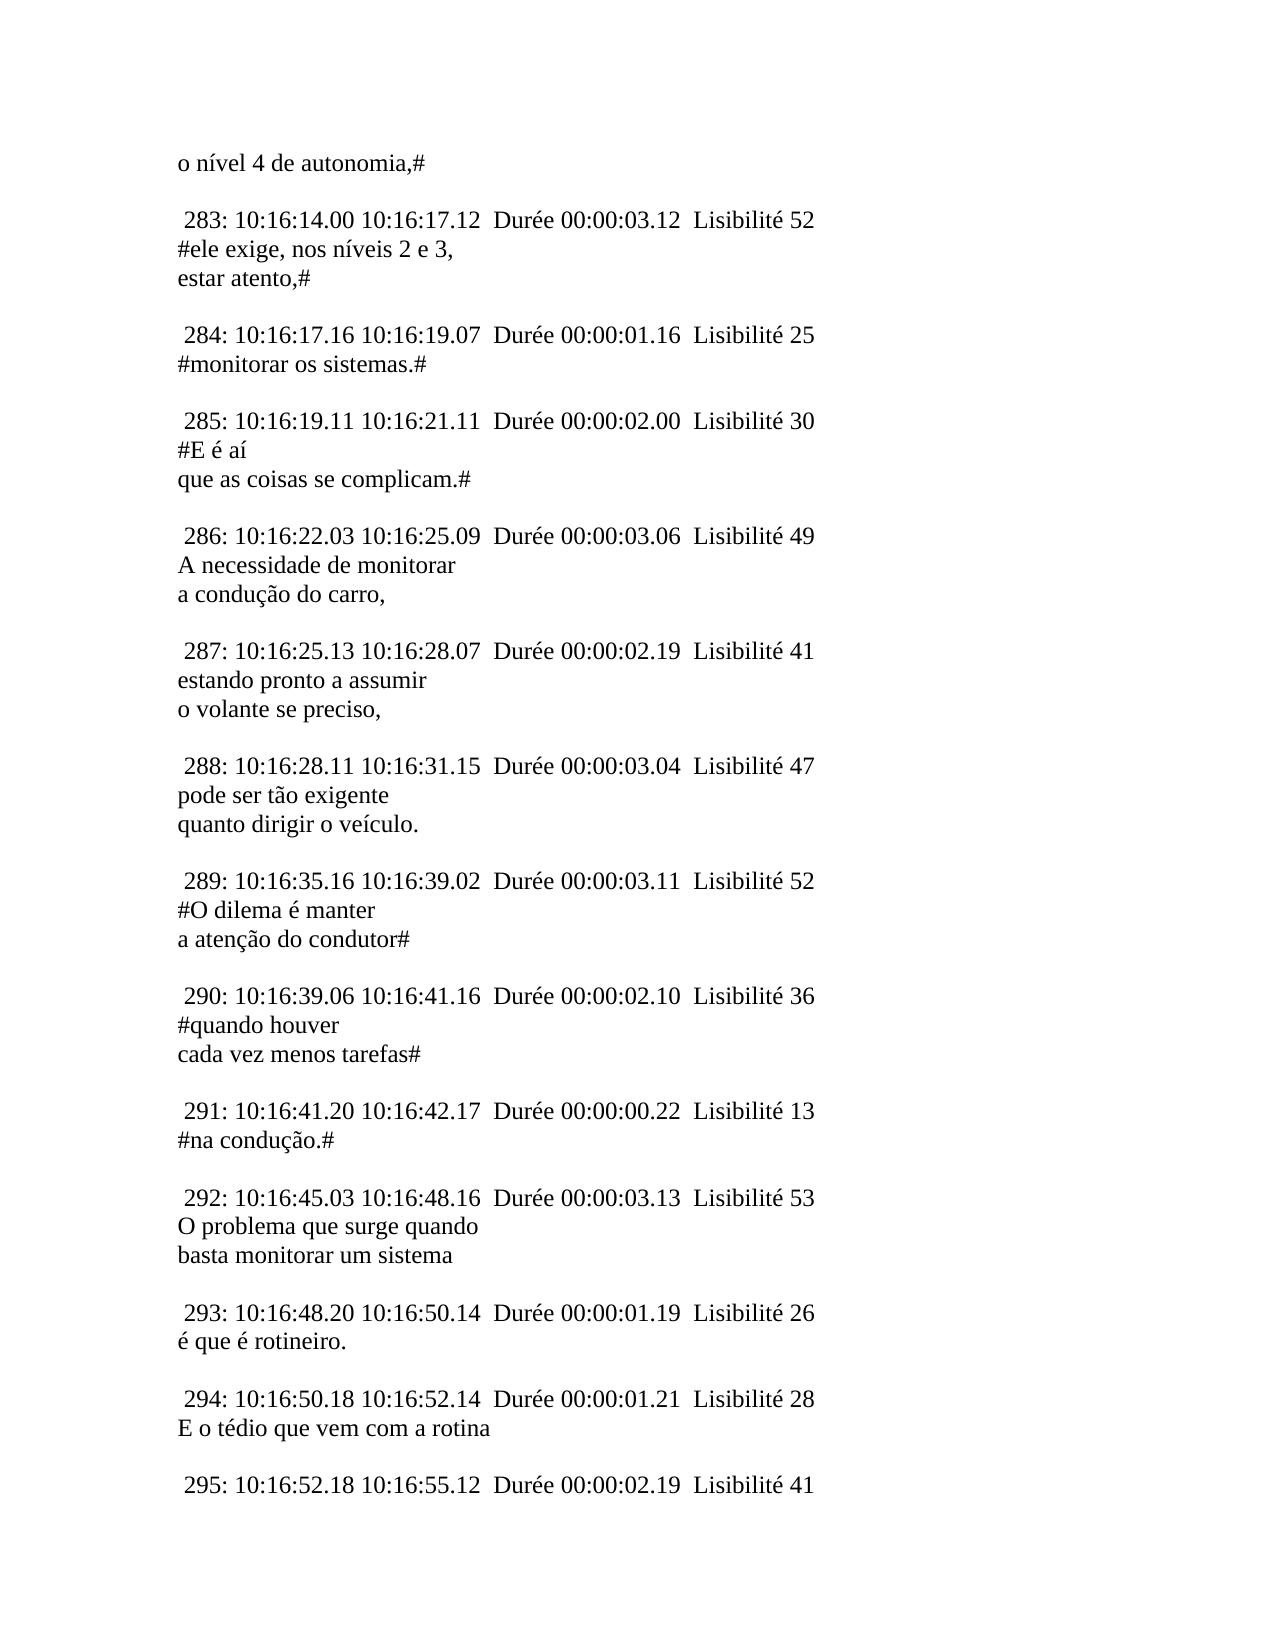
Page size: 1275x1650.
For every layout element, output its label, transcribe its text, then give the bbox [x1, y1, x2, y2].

text A necessidade de monitorar [177, 550, 1098, 579]
text #ele exige, nos níveis 2 e 3, [177, 234, 1098, 263]
text 289: 10:16:35.16 10:16:39.02 Durée 00:00:03.11 Lisibilité 52 [177, 866, 1098, 895]
text 284: 10:16:17.16 10:16:19.07 Durée 00:00:01.16 Lisibilité 25 [177, 320, 1098, 349]
text #na condução.# [177, 1125, 1098, 1154]
text 292: 10:16:45.03 10:16:48.16 Durée 00:00:03.13 Lisibilité 53 [177, 1183, 1098, 1211]
text 285: 10:16:19.11 10:16:21.11 Durée 00:00:02.00 Lisibilité 30 [177, 406, 1098, 435]
text estar atento,# [177, 263, 1098, 291]
text a atenção do condutor# [177, 924, 1098, 953]
text #monitorar os sistemas.# [177, 349, 1098, 378]
text 286: 10:16:22.03 10:16:25.09 Durée 00:00:03.06 Lisibilité 49 [177, 521, 1098, 550]
text que as coisas se complicam.# [177, 464, 1098, 493]
text o nível 4 de autonomia,# [177, 148, 1098, 176]
text a condução do carro, [177, 579, 1098, 608]
text quanto dirigir o veículo. [177, 809, 1098, 838]
text 294: 10:16:50.18 10:16:52.14 Durée 00:00:01.21 Lisibilité 28 [177, 1384, 1098, 1413]
text cada vez menos tarefas# [177, 1039, 1098, 1068]
text 287: 10:16:25.13 10:16:28.07 Durée 00:00:02.19 Lisibilité 41 [177, 636, 1098, 665]
text #E é aí [177, 435, 1098, 464]
text 283: 10:16:14.00 10:16:17.12 Durée 00:00:03.12 Lisibilité 52 [177, 205, 1098, 234]
text 293: 10:16:48.20 10:16:50.14 Durée 00:00:01.19 Lisibilité 26 [177, 1298, 1098, 1326]
text E o tédio que vem com a rotina [177, 1413, 1098, 1441]
text #O dilema é manter [177, 895, 1098, 924]
text estando pronto a assumir [177, 665, 1098, 694]
text 295: 10:16:52.18 10:16:55.12 Durée 00:00:02.19 Lisibilité 41 [177, 1470, 1098, 1499]
text o volante se preciso, [177, 694, 1098, 723]
text O problema que surge quando [177, 1211, 1098, 1240]
text 291: 10:16:41.20 10:16:42.17 Durée 00:00:00.22 Lisibilité 13 [177, 1096, 1098, 1125]
text 288: 10:16:28.11 10:16:31.15 Durée 00:00:03.04 Lisibilité 47 [177, 751, 1098, 780]
text basta monitorar um sistema [177, 1240, 1098, 1269]
text 290: 10:16:39.06 10:16:41.16 Durée 00:00:02.10 Lisibilité 36 [177, 981, 1098, 1010]
text #quando houver [177, 1010, 1098, 1039]
text pode ser tão exigente [177, 780, 1098, 809]
text é que é rotineiro. [177, 1326, 1098, 1355]
